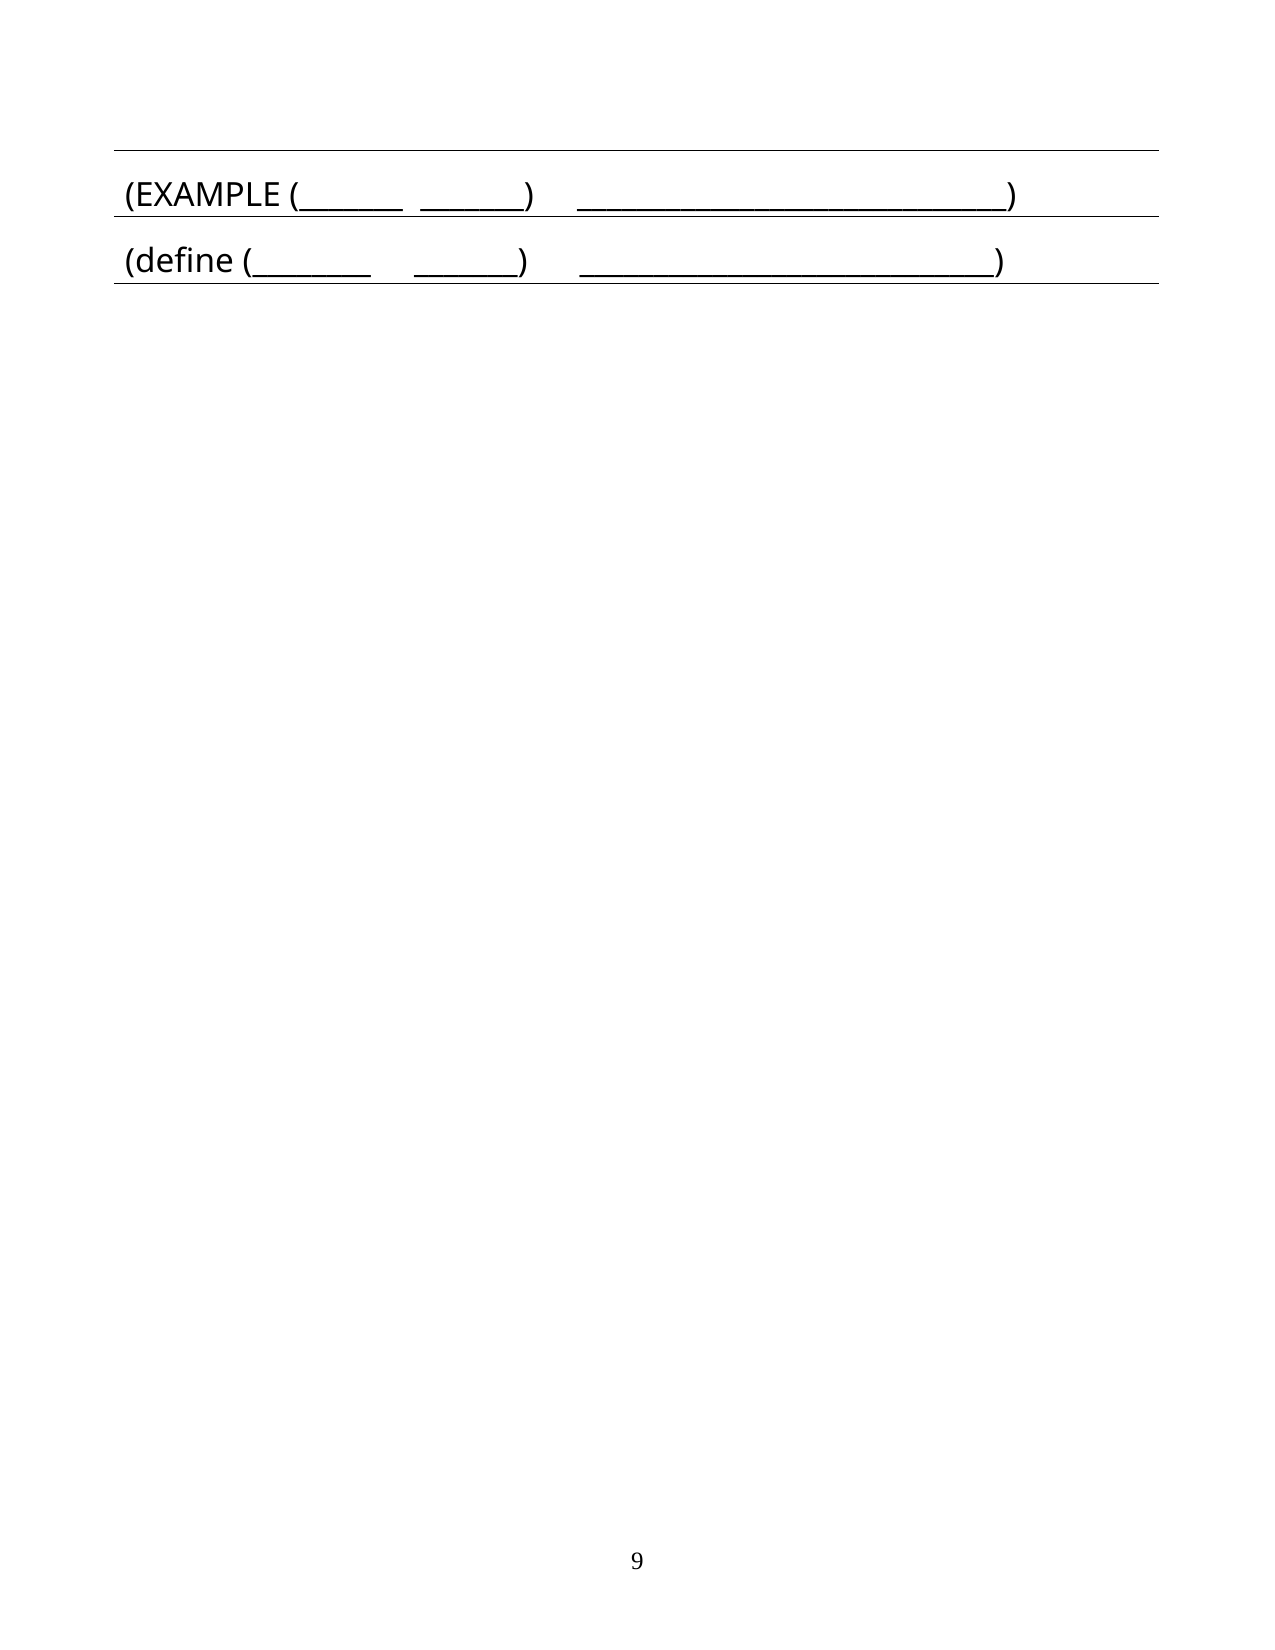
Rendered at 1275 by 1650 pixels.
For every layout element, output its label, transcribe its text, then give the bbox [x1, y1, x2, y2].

table_cell (define (________ _______) ____________________________) [114, 217, 1159, 283]
table_cell (EXAMPLE (_______ _______) _____________________________) [114, 151, 1159, 216]
